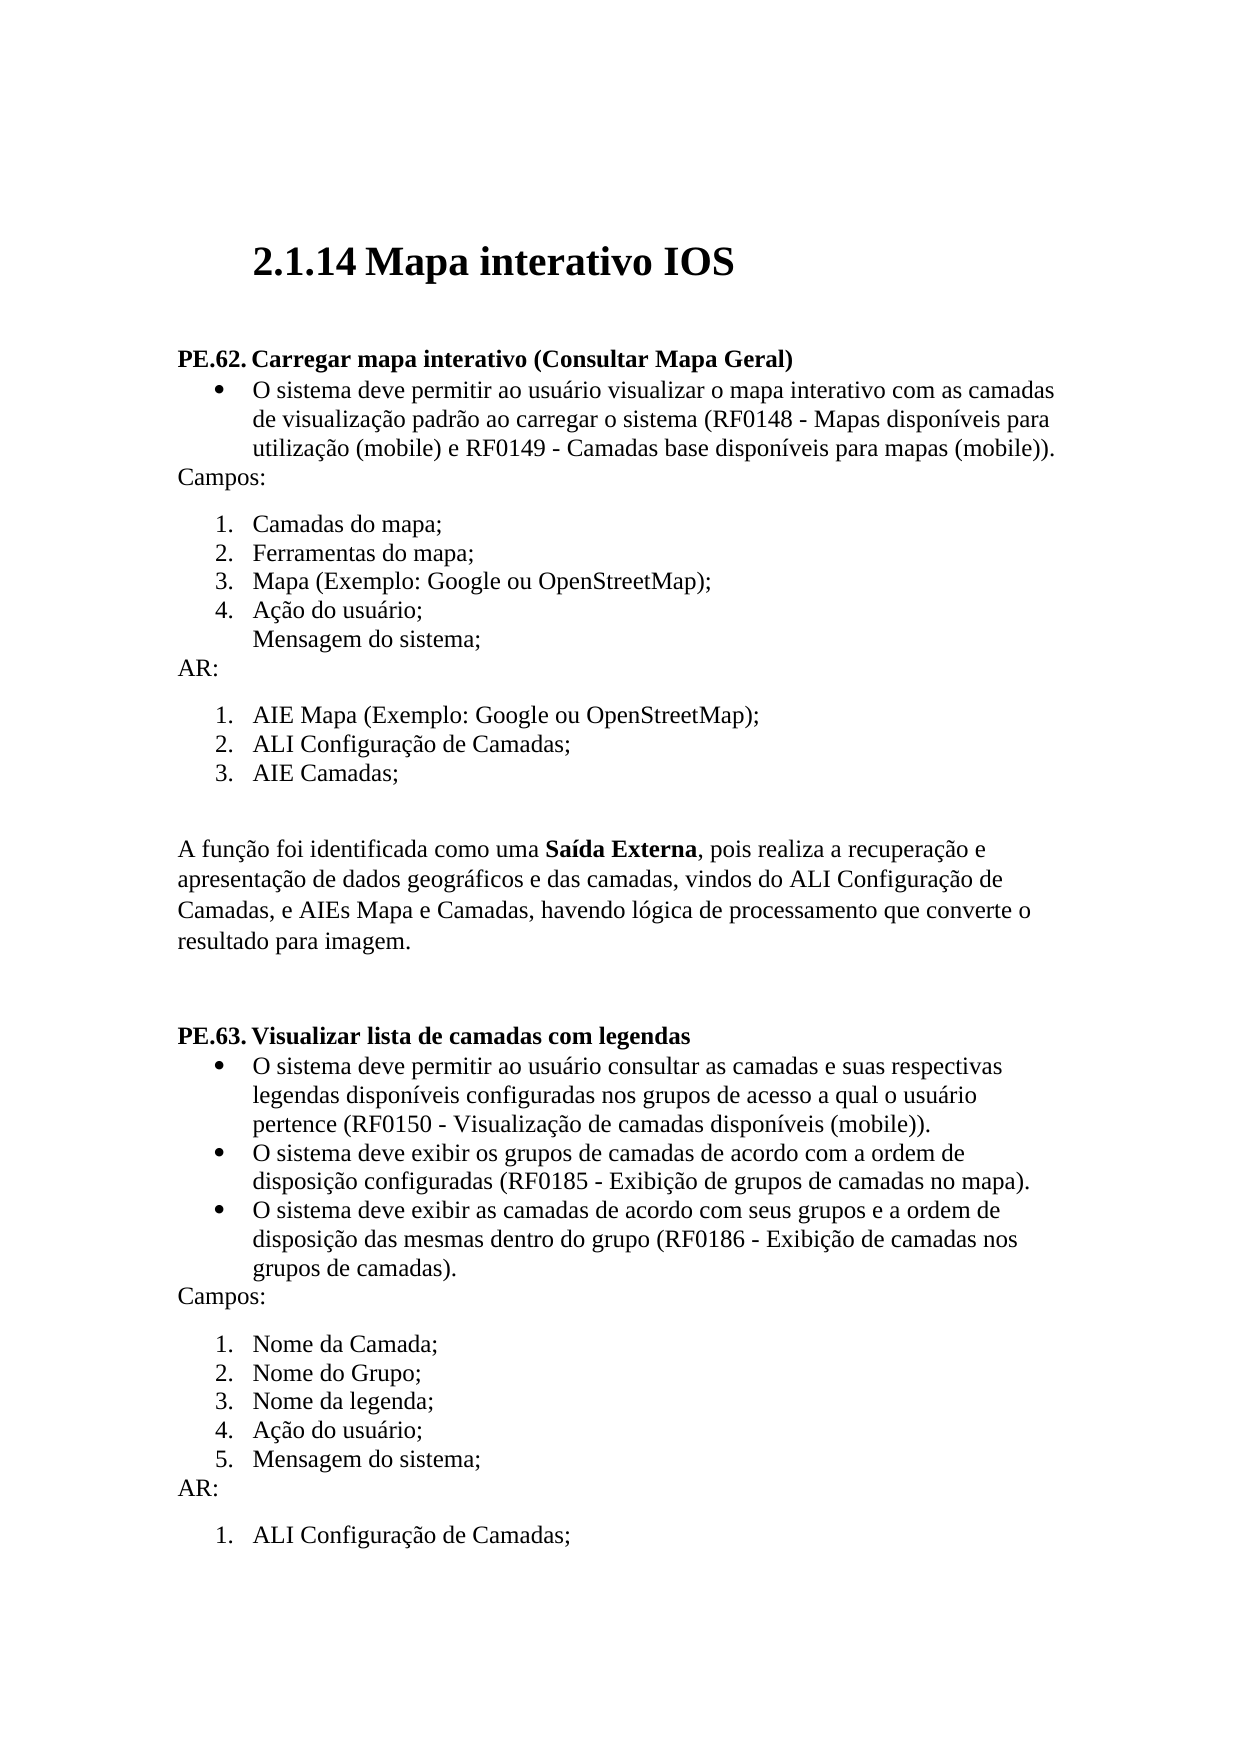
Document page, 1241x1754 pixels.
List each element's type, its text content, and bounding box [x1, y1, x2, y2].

text AR: [177, 1473, 1063, 1501]
list Nome da legenda; [215, 1386, 1063, 1415]
list O sistema deve permitir ao usuário visualizar o mapa interativo com as camadas de visualização padrão ao carregar o sistema (RF0148 - Mapas disponíveis para utilização (mobile) e RF0149 - Camadas base disponíveis para mapas (mobile)). [215, 375, 1063, 462]
list Ferramentas do mapa; [215, 538, 1063, 566]
list Mapa (Exemplo: Google ou OpenStreetMap); [215, 566, 1063, 595]
list Ação do usuário; [215, 1415, 1063, 1444]
text A função foi identificada como uma Saída Externa, pois realiza a recuperação e apresentação de dados geográficos e das camadas, vindos do ALI Configuração de Camadas, e AIEs Mapa e Camadas, havendo lógica de processamento que converte o resultado para imagem. [177, 834, 1063, 955]
list AIE Camadas; [215, 758, 1063, 786]
list Camadas do mapa; [215, 509, 1063, 538]
list Nome do Grupo; [215, 1358, 1063, 1386]
list Mapa interativo IOS [252, 237, 1063, 285]
list O sistema deve permitir ao usuário consultar as camadas e suas respectivas legendas disponíveis configuradas nos grupos de acesso a qual o usuário pertence (RF0150 - Visualização de camadas disponíveis (mobile)). [215, 1051, 1063, 1138]
list AIE Mapa (Exemplo: Google ou OpenStreetMap); [215, 700, 1063, 729]
list Ação do usuário; [215, 595, 1063, 624]
list Nome da Camada; [215, 1329, 1063, 1358]
list O sistema deve exibir os grupos de camadas de acordo com a ordem de disposição configuradas (RF0185 - Exibição de grupos de camadas no mapa). [215, 1138, 1063, 1195]
text Campos: [177, 462, 1063, 490]
list Visualizar lista de camadas com legendas [177, 1021, 1063, 1049]
list O sistema deve exibir as camadas de acordo com seus grupos e a ordem de disposição das mesmas dentro do grupo (RF0186 - Exibição de camadas nos grupos de camadas). [215, 1195, 1063, 1281]
text Campos: [177, 1281, 1063, 1310]
list Carregar mapa interativo (Consultar Mapa Geral) [177, 344, 1063, 373]
text AR: [177, 653, 1063, 681]
list Mensagem do sistema; [252, 624, 1063, 653]
list ALI Configuração de Camadas; [215, 1520, 1063, 1549]
list Mensagem do sistema; [215, 1444, 1063, 1473]
list ALI Configuração de Camadas; [215, 729, 1063, 758]
